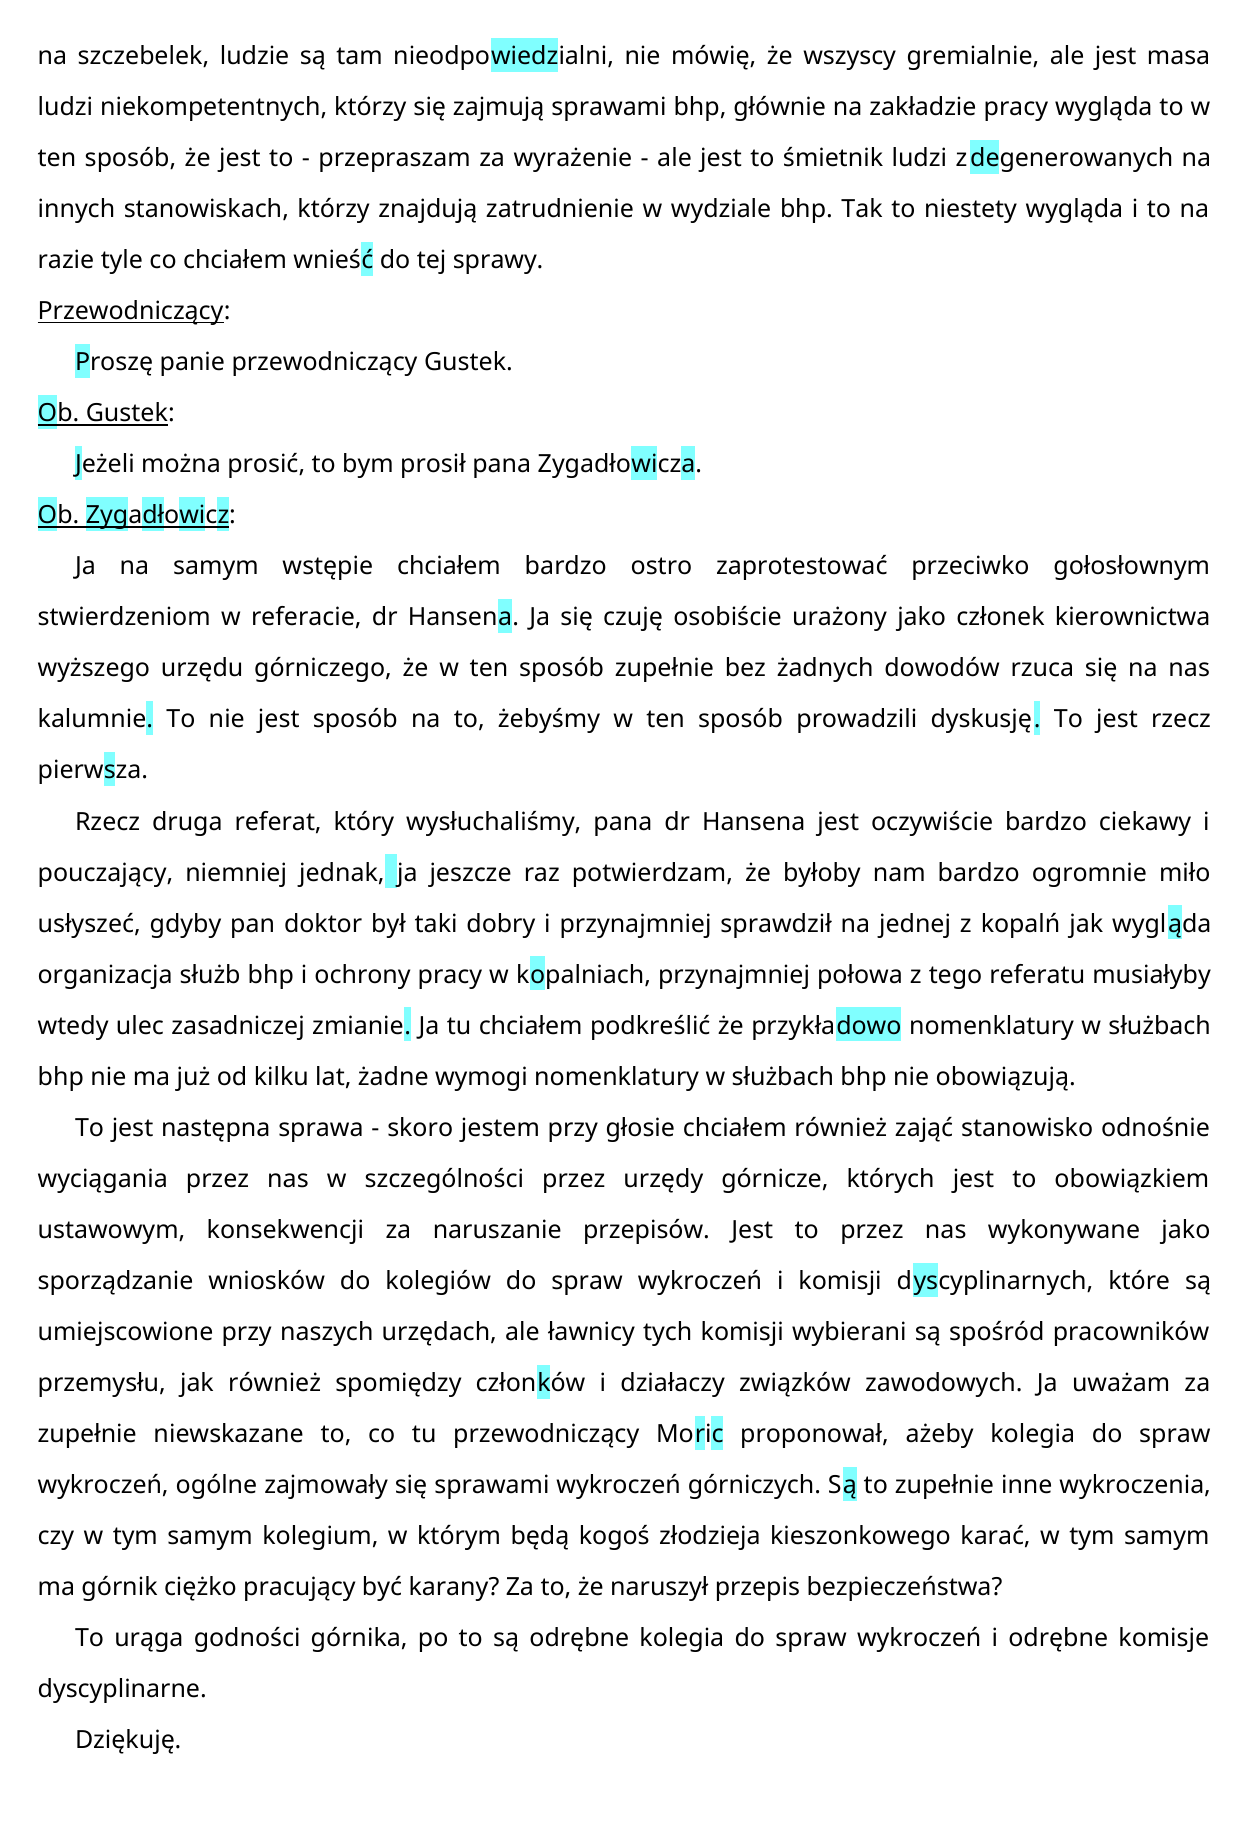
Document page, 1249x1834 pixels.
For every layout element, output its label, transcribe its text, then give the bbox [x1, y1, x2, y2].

text Dziękuję. [37, 1722, 1211, 1756]
text Rzecz druga referat, który wysłuchaliśmy, pana dr Hansena jest oczywiście bardzo ciekawy i pouczający, niemniej jednak, ja jeszcze raz potwierdzam, że byłoby nam bardzo ogromnie miło usłyszeć, gdyby pan doktor był taki dobry i przynajmniej sprawdził na jednej z kopalń jak wygląda organizacja służb bhp i ochrony pracy w kopalniach, przynajmniej połowa z tego referatu musiałyby wtedy ulec zasadniczej zmianie. Ja tu chciałem podkreślić że przykładowo nomenklatury w służbach bhp nie ma już od kilku lat, żadne wymogi nomenklatury w służbach bhp nie obowiązują. [37, 803, 1211, 1092]
text Proszę panie przewodniczący Gustek. [37, 344, 1211, 378]
text Jeżeli można prosić, to bym prosił pana Zygadłowicza. [37, 446, 1211, 480]
text Ja na samym wstępie chciałem bardzo ostro zaprotestować przeciwko gołosłownym stwierdzeniom w referacie, dr Hansena. Ja się czuję osobiście urażony jako członek kierownictwa wyższego urzędu górniczego, że w ten sposób zupełnie bez żadnych dowodów rzuca się na nas kalumnie. To nie jest sposób na to, żebyśmy w ten sposób prowadzili dyskusję. To jest rzecz pierwsza. [37, 548, 1211, 786]
text Przewodniczący: [37, 293, 1211, 327]
text Ob. Gustek: [37, 395, 1211, 429]
text To urąga godności górnika, po to są odrębne kolegia do spraw wykroczeń i odrębne komisje dyscyplinarne. [37, 1620, 1211, 1705]
text Ob. Zygadłowicz: [37, 497, 1211, 531]
text na szczebelek, ludzie są tam nieodpowiedzialni, nie mówię, że wszyscy gremialnie, ale jest masa ludzi niekompetentnych, którzy się zajmują sprawami bhp, głównie na zakładzie pracy wygląda to w ten sposób, że jest to - przepraszam za wyrażenie - ale jest to śmietnik ludzi zdegenerowanych na innych stanowiskach, którzy znajdują zatrudnienie w wydziale bhp. Tak to niestety wygląda i to na razie tyle co chciałem wnieść do tej sprawy. [37, 37, 1211, 276]
text To jest następna sprawa - skoro jestem przy głosie chciałem również zająć stanowisko odnośnie wyciągania przez nas w szczególności przez urzędy górnicze, których jest to obowiązkiem ustawowym, konsekwencji za naruszanie przepisów. Jest to przez nas wykonywane jako sporządzanie wniosków do kolegiów do spraw wykroczeń i komisji dyscyplinarnych, które są umiejscowione przy naszych urzędach, ale ławnicy tych komisji wybierani są spośród pracowników przemysłu, jak również spomiędzy członków i działaczy związków zawodowych. Ja uważam za zupełnie niewskazane to, co tu przewodniczący Moric proponował, ażeby kolegia do spraw wykroczeń, ogólne zajmowały się sprawami wykroczeń górniczych. Są to zupełnie inne wykroczenia, czy w tym samym kolegium, w którym będą kogoś złodzieja kieszonkowego karać, w tym samym ma górnik ciężko pracujący być karany? Za to, że naruszył przepis bezpieczeństwa? [37, 1109, 1211, 1603]
